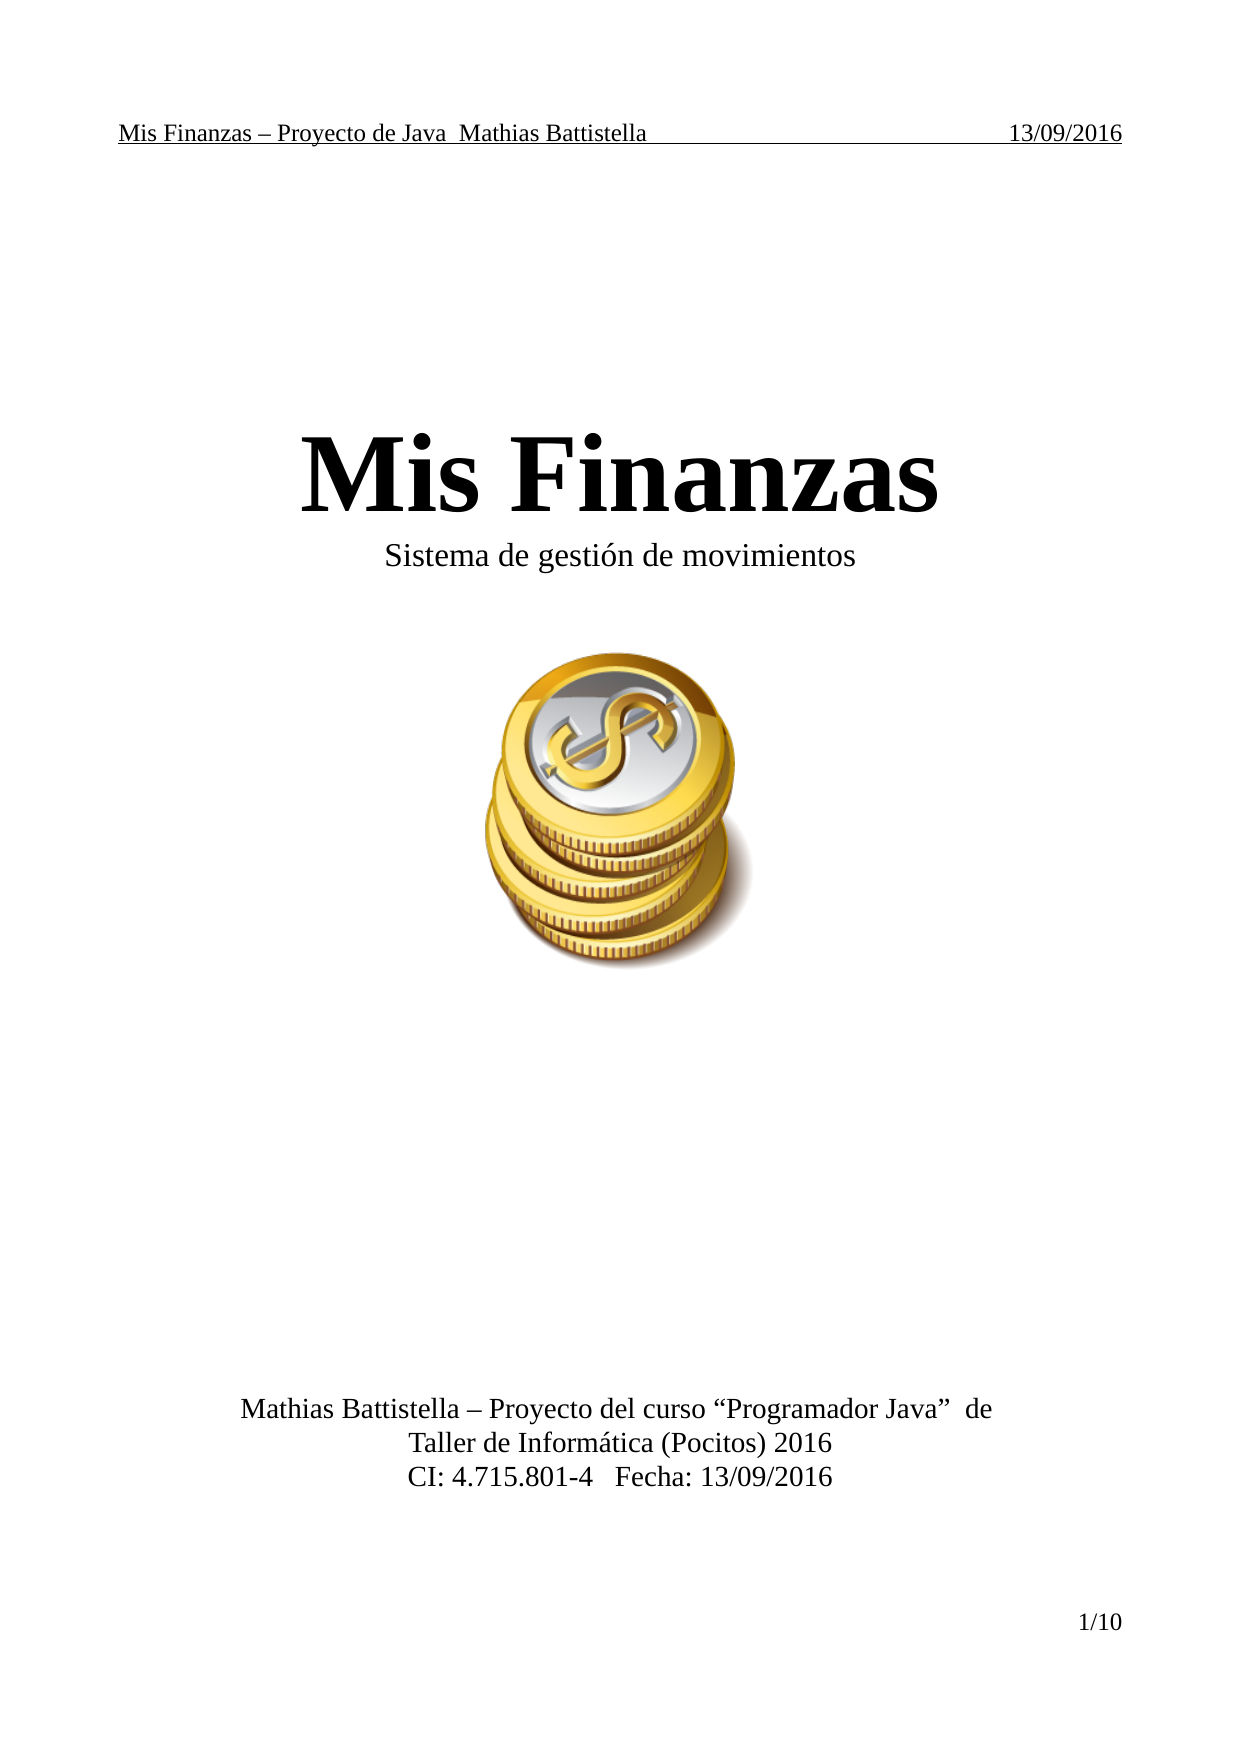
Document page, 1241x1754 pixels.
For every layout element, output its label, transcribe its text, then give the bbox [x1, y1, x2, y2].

text Mathias Battistella – Proyecto del curso “Programador Java” de [118, 1392, 1122, 1425]
text CI: 4.715.801-4 Fecha: 13/09/2016 [118, 1459, 1122, 1492]
text Taller de Informática (Pocitos) 2016 [118, 1425, 1122, 1459]
text Sistema de gestión de movimientos [118, 536, 1122, 574]
text Mis Finanzas [118, 406, 1122, 536]
picture [480, 650, 760, 970]
